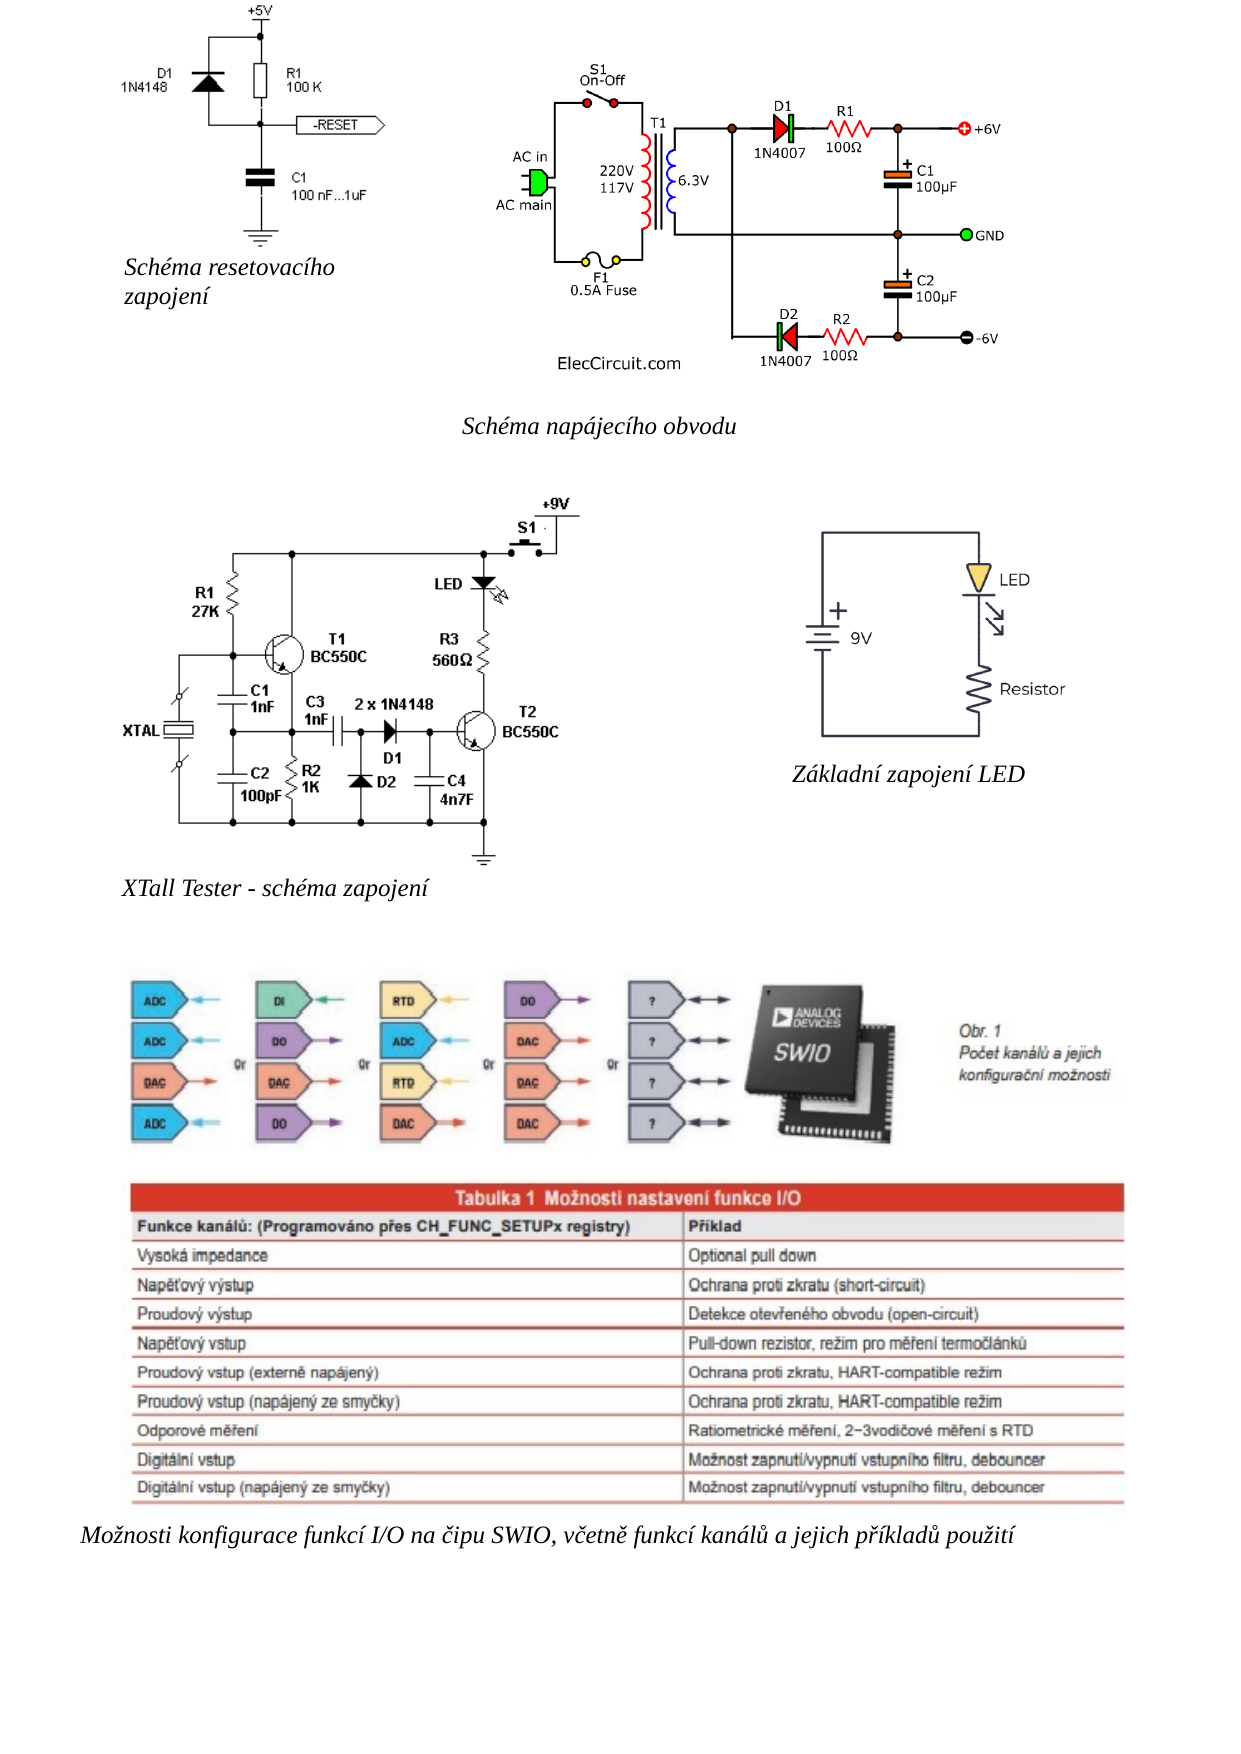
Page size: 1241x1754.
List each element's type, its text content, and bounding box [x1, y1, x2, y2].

text Schéma resetovacího zapojení [124, 42, 399, 310]
picture [121, 967, 1125, 1521]
text Základní zapojení LED [792, 759, 1087, 787]
text Možnosti konfigurace funkcí I/O na čipu SWIO, včetně funkcí kanálů a jejich příkladů použití [80, 967, 1166, 1549]
picture [791, 509, 1088, 759]
picture [461, 34, 1052, 411]
picture [121, 493, 586, 874]
text XTall Tester - schéma zapojení [122, 874, 585, 902]
picture [118, 0, 394, 253]
text Schéma napájecího obvodu [462, 411, 1051, 440]
